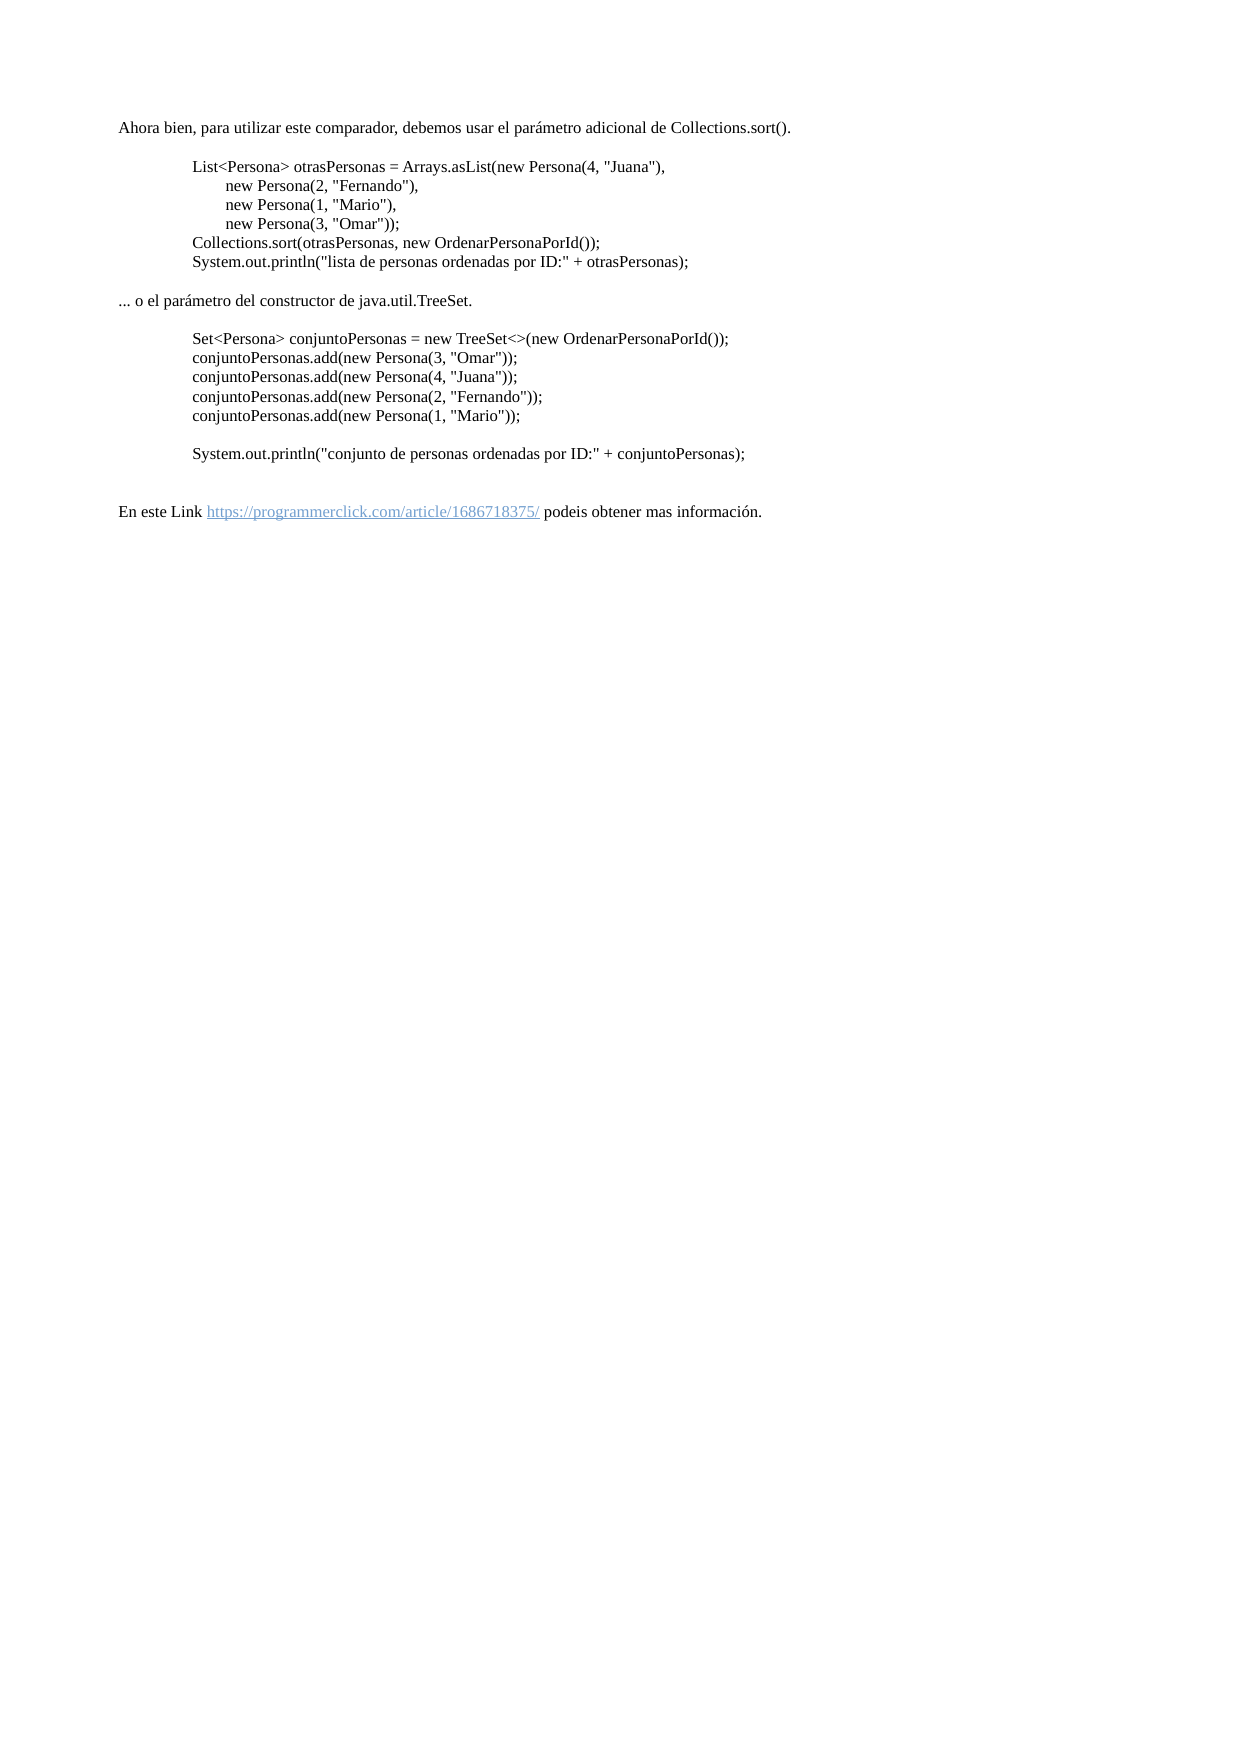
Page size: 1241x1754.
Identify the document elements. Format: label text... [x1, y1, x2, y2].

text Ahora bien, para utilizar este comparador, debemos usar el parámetro adicional de Collections.sort(). [118, 118, 1087, 137]
text new Persona(2, "Fernando"), [192, 176, 1087, 195]
text System.out.println("lista de personas ordenadas por ID:" + otrasPersonas); [192, 252, 1087, 271]
text Set<Persona> conjuntoPersonas = new TreeSet<>(new OrdenarPersonaPorId()); [192, 329, 1087, 348]
text new Persona(1, "Mario"), [192, 195, 1087, 214]
text En este Link https://programmerclick.com/article/1686718375/ podeis obtener mas información. [118, 501, 1087, 521]
text Collections.sort(otrasPersonas, new OrdenarPersonaPorId()); [192, 233, 1087, 252]
text conjuntoPersonas.add(new Persona(3, "Omar")); [192, 348, 1087, 367]
text new Persona(3, "Omar")); [192, 214, 1087, 233]
text System.out.println("conjunto de personas ordenadas por ID:" + conjuntoPersonas); [192, 444, 1087, 463]
text conjuntoPersonas.add(new Persona(2, "Fernando")); [192, 386, 1087, 406]
text ... o el parámetro del constructor de java.util.TreeSet. [118, 291, 1087, 310]
text conjuntoPersonas.add(new Persona(1, "Mario")); [192, 406, 1087, 425]
text conjuntoPersonas.add(new Persona(4, "Juana")); [192, 367, 1087, 386]
text List<Persona> otrasPersonas = Arrays.asList(new Persona(4, "Juana"), [192, 156, 1087, 176]
